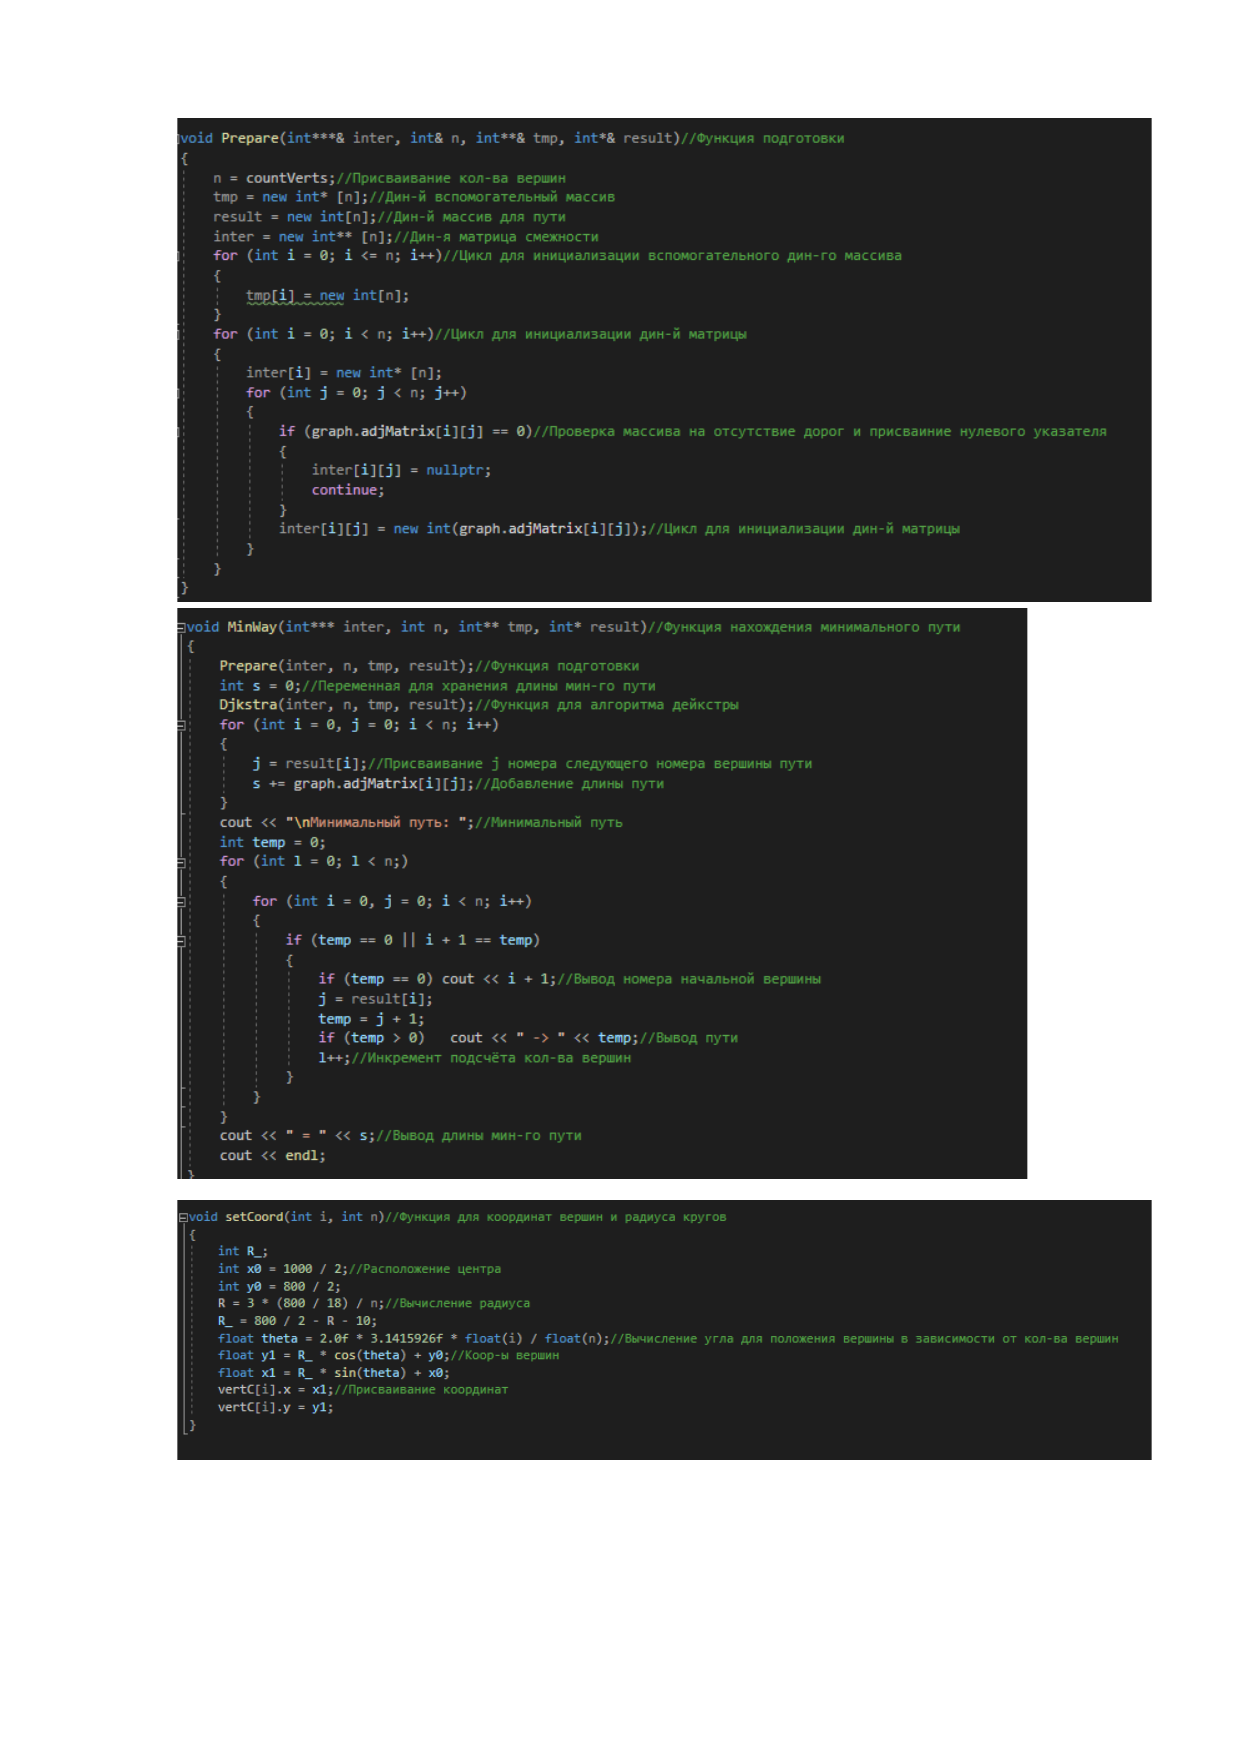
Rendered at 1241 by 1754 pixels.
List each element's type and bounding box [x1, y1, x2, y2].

picture [177, 608, 1028, 1179]
picture [177, 1200, 1152, 1460]
picture [177, 118, 1152, 602]
